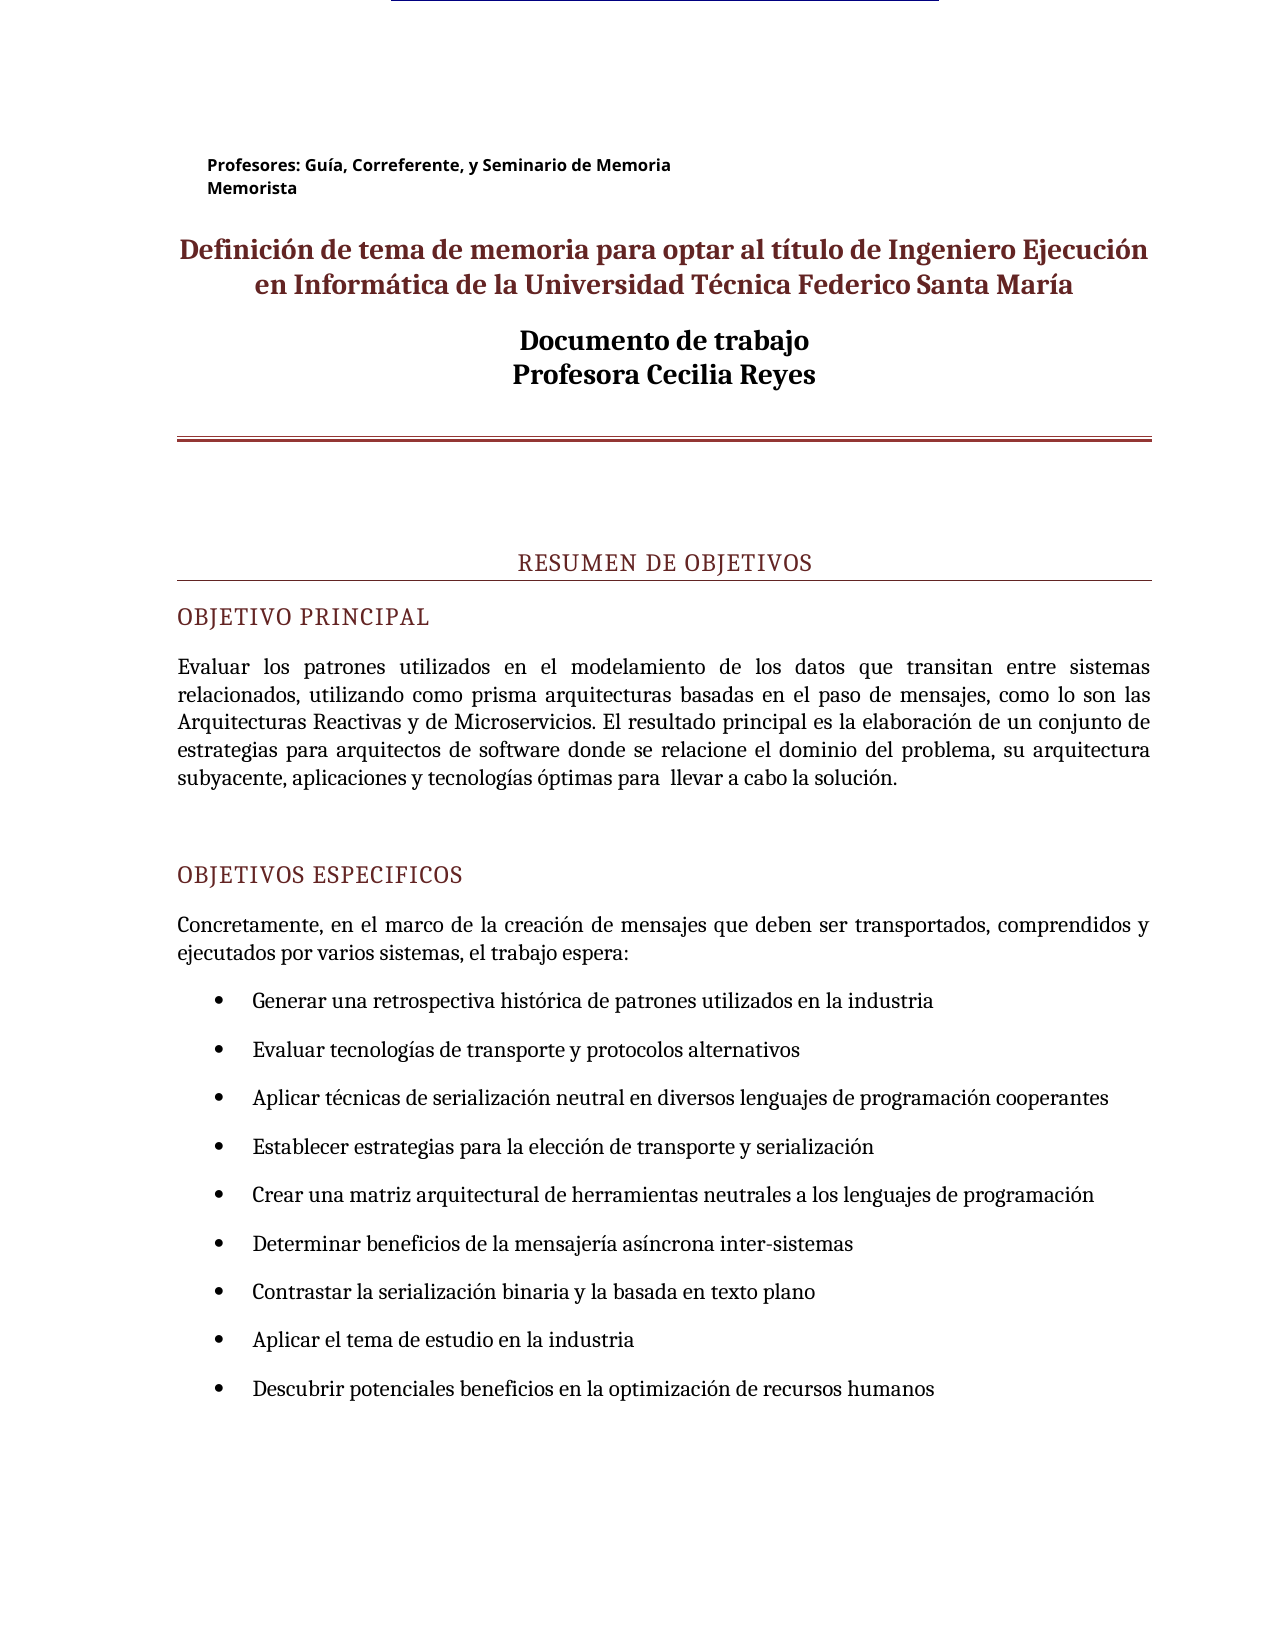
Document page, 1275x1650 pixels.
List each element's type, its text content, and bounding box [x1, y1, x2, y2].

text Profesores: Guía, Correferente, y Seminario de Memoria [207, 153, 1152, 176]
subtitle Resumen de OBJETIVOS [177, 549, 1152, 580]
list Generar una retrospectiva histórica de patrones utilizados en la industria [215, 988, 1152, 1014]
list Determinar beneficios de la mensajería asíncrona inter-sistemas [215, 1230, 1152, 1257]
list Establecer estrategias para la elección de transporte y serialización [215, 1133, 1152, 1160]
text Concretamente, en el marco de la creación de mensajes que deben ser transportados, comprendidos y ejecutados por varios sistemas, el trabajo espera: [177, 912, 1152, 966]
text Objetivo PRINCIPAL [177, 603, 1152, 632]
list Crear una matriz arquitectural de herramientas neutrales a los lenguajes de programación [215, 1182, 1152, 1208]
text Evaluar los patrones utilizados en el modelamiento de los datos que transitan entre sistemas relacionados, utilizando como prisma arquitecturas basadas en el paso de mensajes, como lo son las Arquitecturas Reactivas y de Microservicios. El resultado principal es la elaboración de un conjunto de estrategias para arquitectos de software donde se relacione el dominio del problema, su arquitectura subyacente, aplicaciones y tecnologías óptimas para llevar a cabo la solución. [177, 654, 1152, 791]
list Descubrir potenciales beneficios en la optimización de recursos humanos [215, 1376, 1152, 1402]
text Profesora Cecilia Reyes [177, 358, 1152, 391]
text Documento de trabajo [177, 324, 1152, 358]
text Definición de tema de memoria para optar al título de Ingeniero Ejecución en Informática de la Universidad Técnica Federico Santa María [177, 233, 1152, 302]
list Evaluar tecnologías de transporte y protocolos alternativos [215, 1037, 1152, 1063]
text Memorista [207, 176, 1152, 199]
text ObjetivoS ESPECIFICOS [177, 861, 1152, 890]
list Aplicar técnicas de serialización neutral en diversos lenguajes de programación cooperantes [215, 1085, 1152, 1111]
list Aplicar el tema de estudio en la industria [215, 1327, 1152, 1353]
list Contrastar la serialización binaria y la basada en texto plano [215, 1279, 1152, 1305]
